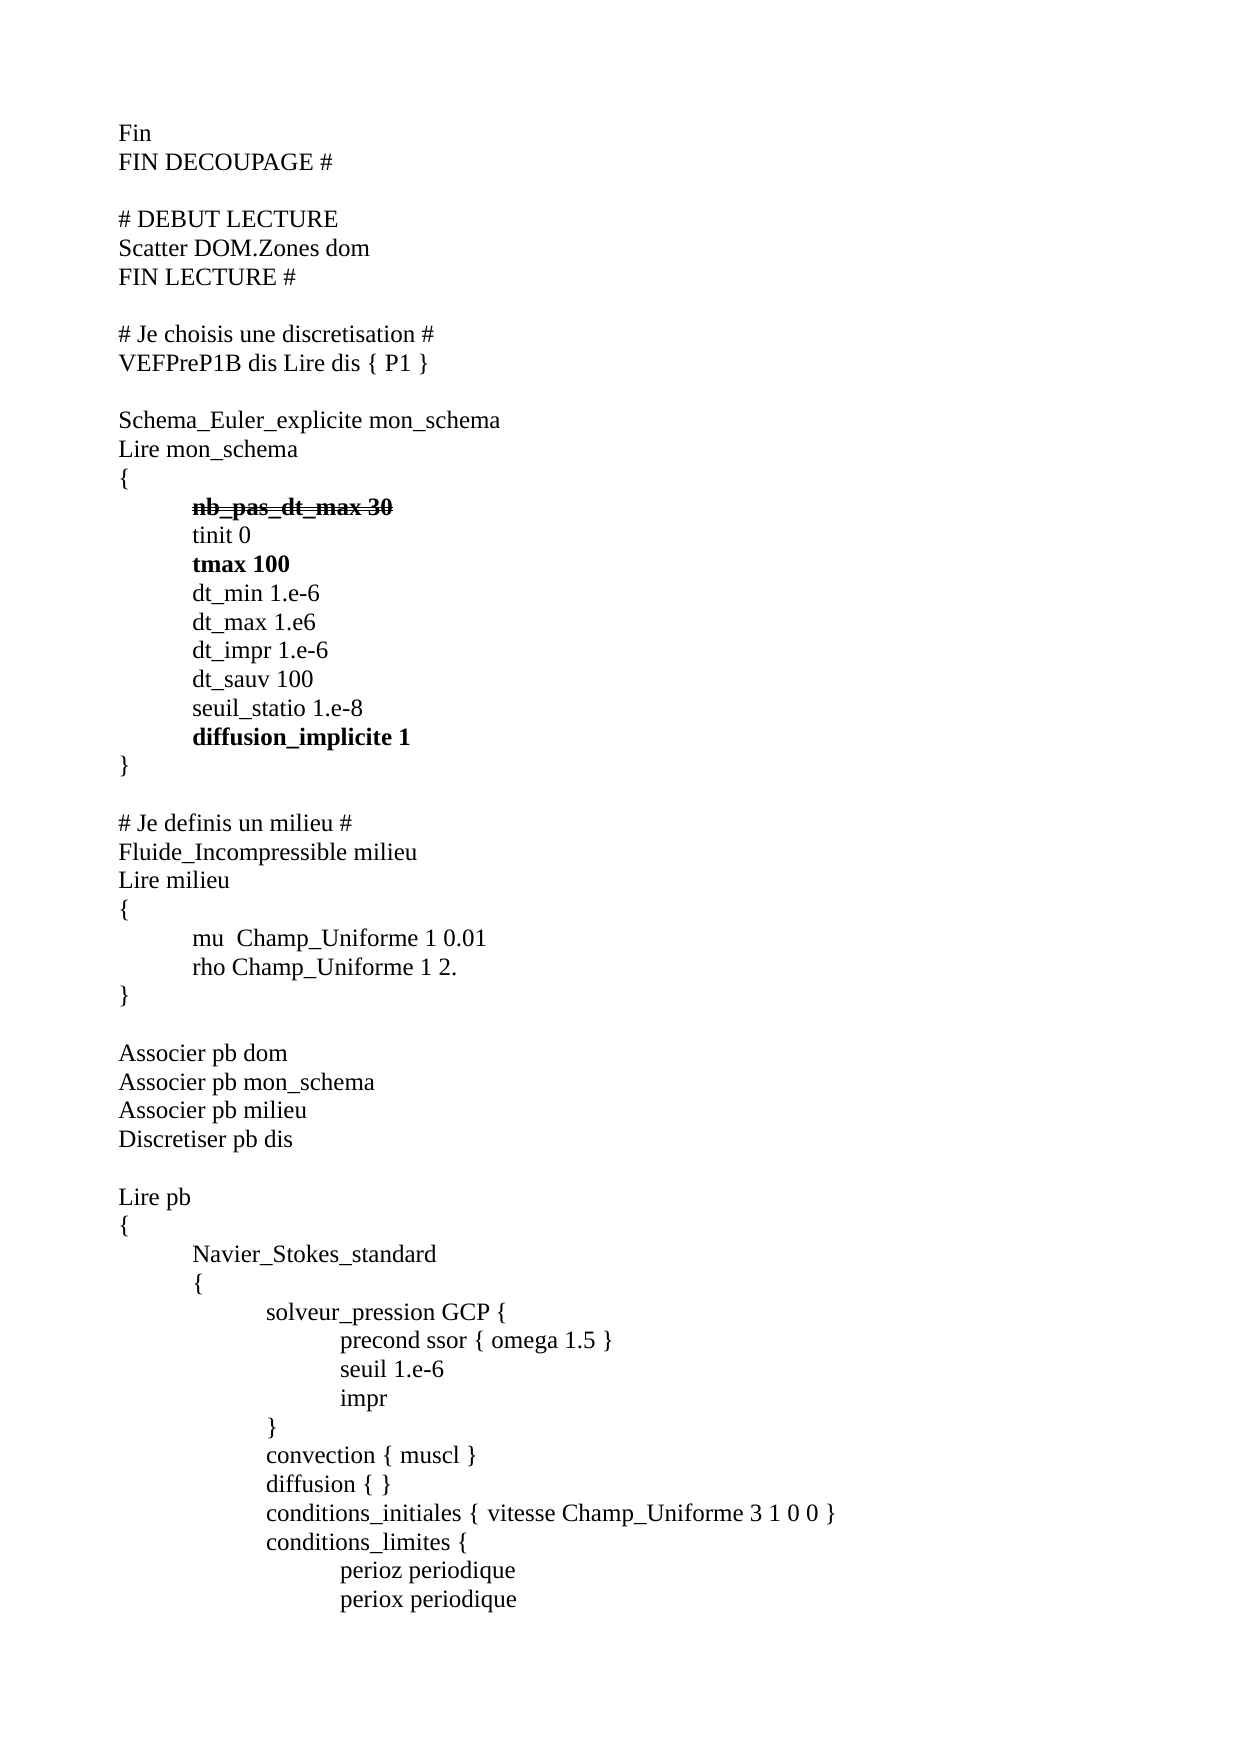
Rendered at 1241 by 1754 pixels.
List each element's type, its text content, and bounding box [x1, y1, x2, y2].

text diffusion_implicite 1 [118, 722, 1122, 751]
text Scatter DOM.Zones dom [118, 233, 1122, 262]
text { [118, 1211, 1122, 1239]
text Fin [118, 118, 1122, 147]
text convection { muscl } [118, 1441, 1122, 1469]
text Lire milieu [118, 866, 1122, 894]
text precond ssor { omega 1.5 } [118, 1326, 1122, 1354]
text # Je definis un milieu # [118, 808, 1122, 837]
text seuil 1.e-6 [118, 1354, 1122, 1383]
text FIN LECTURE # [118, 262, 1122, 291]
text mu Champ_Uniforme 1 0.01 [118, 923, 1122, 952]
text Lire pb [118, 1182, 1122, 1211]
text dt_min 1.e-6 [118, 578, 1122, 607]
text } [118, 981, 1122, 1009]
text Lire mon_schema [118, 434, 1122, 463]
text diffusion { } [118, 1469, 1122, 1498]
text nb_pas_dt_max 30 [118, 492, 1122, 521]
text # DEBUT LECTURE [118, 204, 1122, 233]
text } [118, 751, 1122, 779]
text Navier_Stokes_standard [118, 1239, 1122, 1268]
text rho Champ_Uniforme 1 2. [118, 952, 1122, 981]
text Associer pb dom [118, 1038, 1122, 1067]
text dt_impr 1.e-6 [118, 636, 1122, 664]
text { [118, 463, 1122, 492]
text Fluide_Incompressible milieu [118, 837, 1122, 866]
text Associer pb mon_schema [118, 1067, 1122, 1096]
text solveur_pression GCP { [118, 1297, 1122, 1326]
text impr [118, 1383, 1122, 1412]
text Schema_Euler_explicite mon_schema [118, 406, 1122, 434]
text conditions_limites { [118, 1527, 1122, 1556]
text conditions_initiales { vitesse Champ_Uniforme 3 1 0 0 } [118, 1498, 1122, 1527]
text tmax 100 [118, 549, 1122, 578]
text perioz periodique [118, 1556, 1122, 1584]
text Discretiser pb dis [118, 1124, 1122, 1153]
text } [118, 1412, 1122, 1441]
text tinit 0 [118, 521, 1122, 549]
text VEFPreP1B dis Lire dis { P1 } [118, 348, 1122, 377]
text # Je choisis une discretisation # [118, 319, 1122, 348]
text dt_sauv 100 [118, 664, 1122, 693]
text { [118, 894, 1122, 923]
text FIN DECOUPAGE # [118, 147, 1122, 176]
text seuil_statio 1.e-8 [118, 693, 1122, 722]
text dt_max 1.e6 [118, 607, 1122, 636]
text Associer pb milieu [118, 1096, 1122, 1124]
text { [118, 1268, 1122, 1297]
text periox periodique [118, 1584, 1122, 1613]
